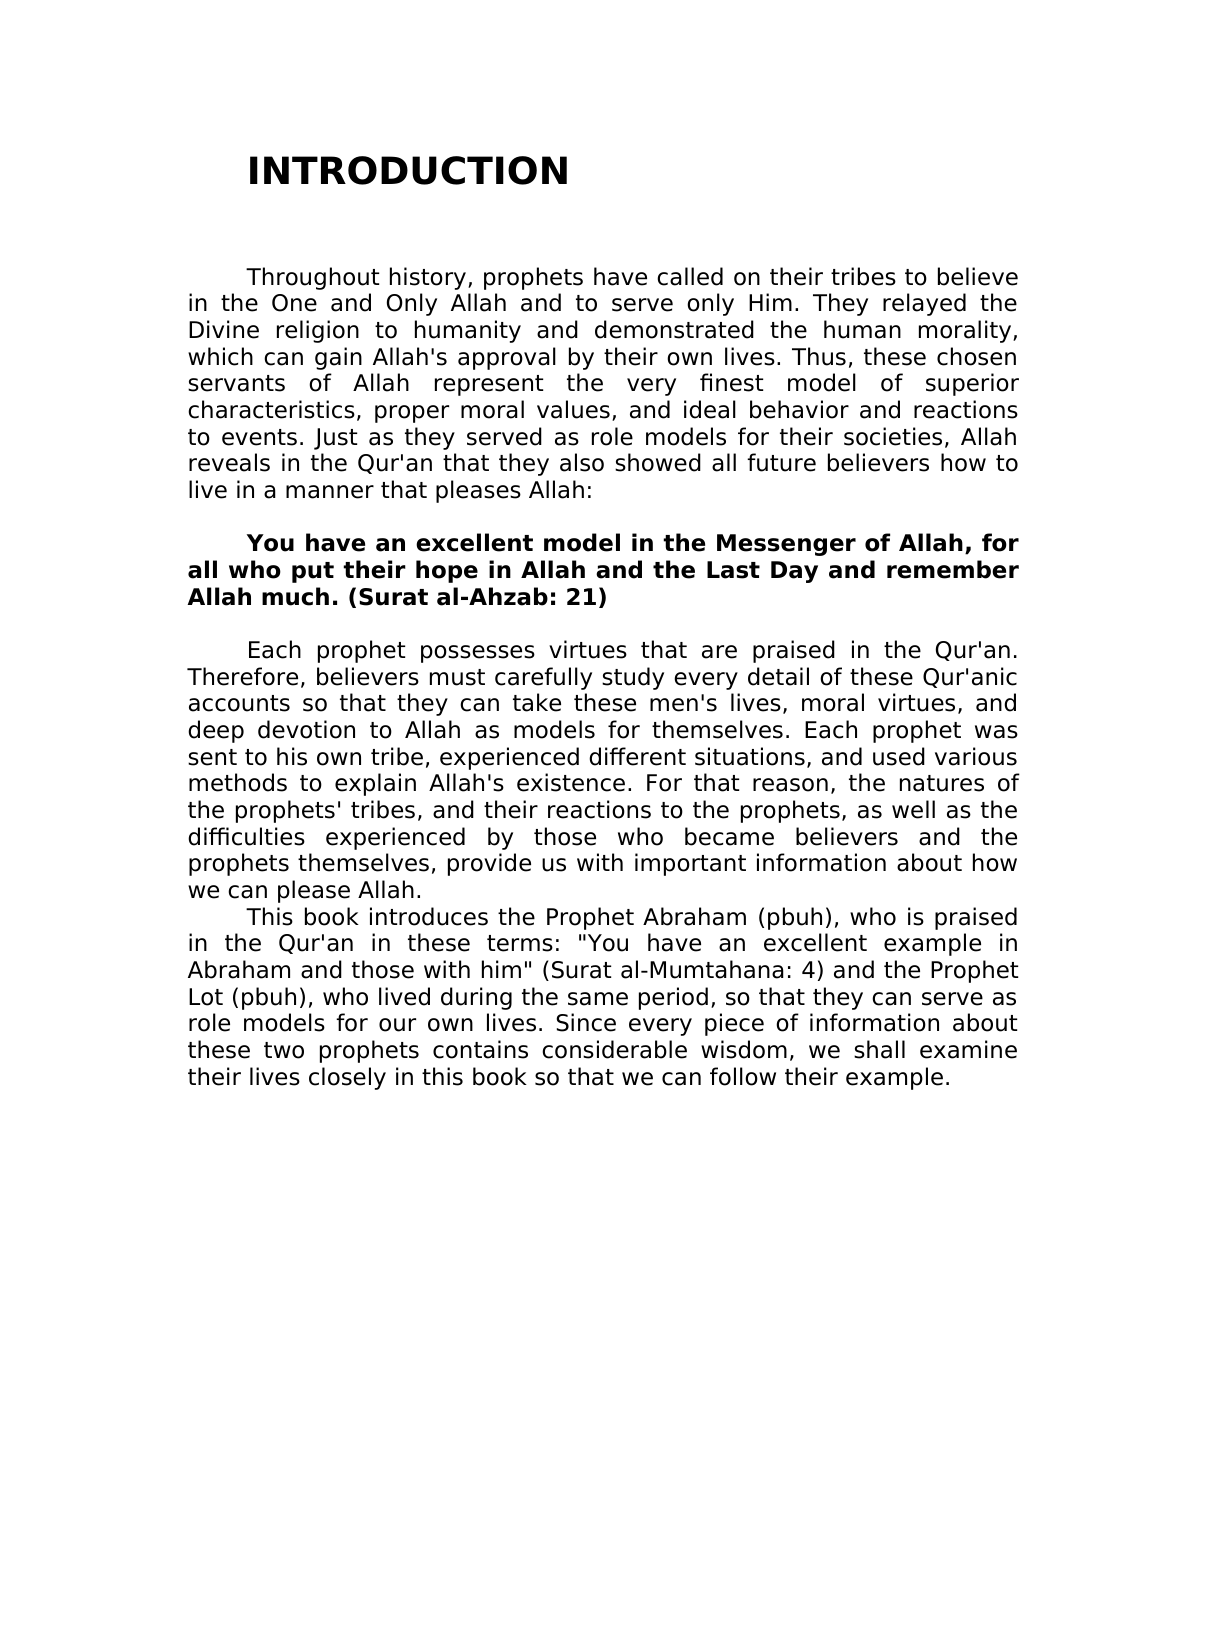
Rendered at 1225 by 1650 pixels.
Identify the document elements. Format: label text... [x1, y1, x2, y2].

text Throughout history, prophets have called on their tribes to believe in the One and Only Allah and to serve only Him. They relayed the Divine religion to humanity and demonstrated the human morality, which can gain Allah's approval by their own lives. Thus, these chosen servants of Allah represent the very finest model of superior characteristics, proper moral values, and ideal behavior and reactions to events. Just as they served as role models for their societies, Allah reveals in the Qur'an that they also showed all future believers how to live in a manner that pleases Allah: [187, 264, 1020, 504]
text You have an excellent model in the Messenger of Allah, for all who put their hope in Allah and the Last Day and remember Allah much. (Surat al-Ahzab: 21) [187, 531, 1020, 611]
text INTRODUCTION [187, 150, 1020, 194]
text This book introduces the Prophet Abraham (pbuh), who is praised in the Qur'an in these terms: "You have an excellent example in Abraham and those with him" (Surat al-Mumtahana: 4) and the Prophet Lot (pbuh), who lived during the same period, so that they can serve as role models for our own lives. Since every piece of information about these two prophets contains considerable wisdom, we shall examine their lives closely in this book so that we can follow their example. [187, 904, 1020, 1091]
text Each prophet possesses virtues that are praised in the Qur'an. Therefore, believers must carefully study every detail of these Qur'anic accounts so that they can take these men's lives, moral virtues, and deep devotion to Allah as models for themselves. Each prophet was sent to his own tribe, experienced different situations, and used various methods to explain Allah's existence. For that reason, the natures of the prophets' tribes, and their reactions to the prophets, as well as the difficulties experienced by those who became believers and the prophets themselves, provide us with important information about how we can please Allah. [187, 637, 1020, 904]
